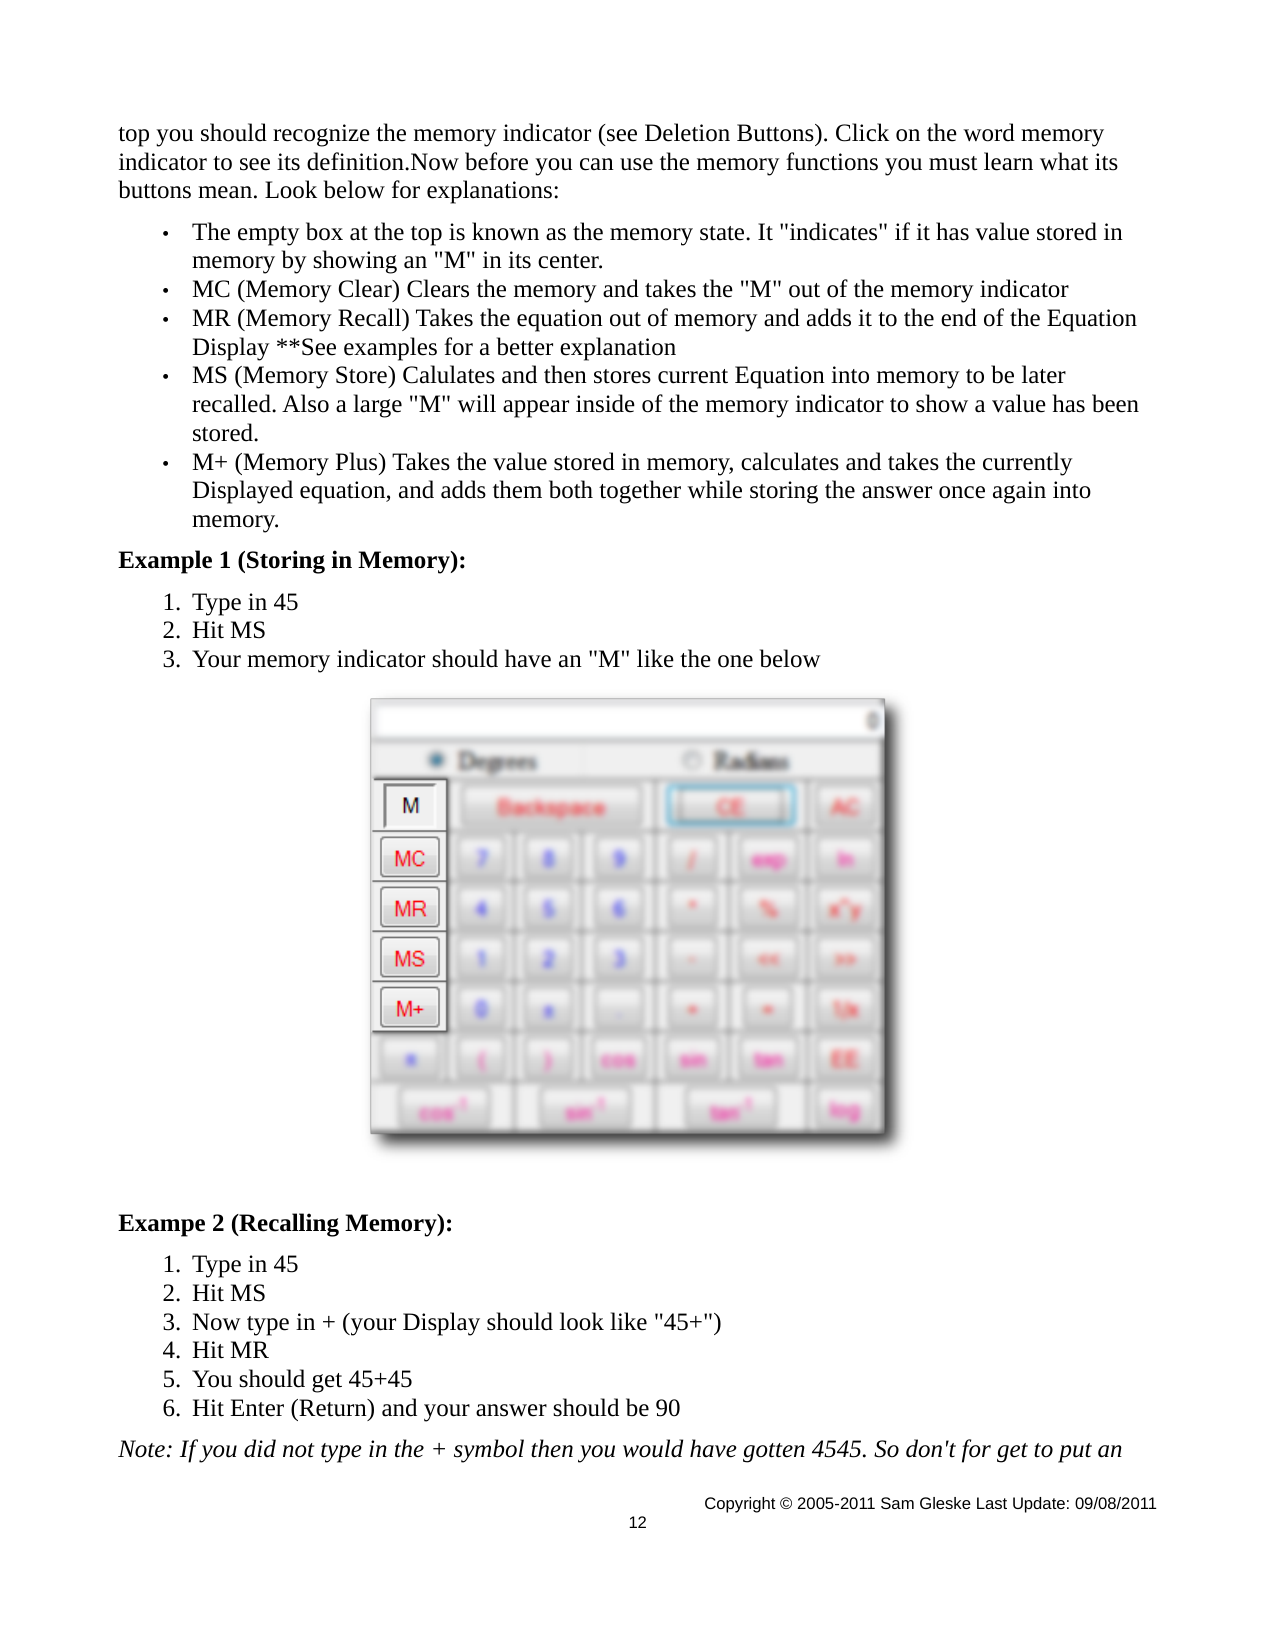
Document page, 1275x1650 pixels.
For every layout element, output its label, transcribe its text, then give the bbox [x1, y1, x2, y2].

text Example 1 (Storing in Memory): [118, 546, 1157, 574]
list Hit MS [162, 1278, 1157, 1307]
list MC (Memory Clear) Clears the memory and takes the "M" out of the memory indicator [162, 274, 1157, 303]
text Exampe 2 (Recalling Memory): [118, 1208, 1157, 1237]
list You should get 45+45 [162, 1364, 1157, 1393]
list MR (Memory Recall) Takes the equation out of memory and adds it to the end of the Equation Display **See examples for a better explanation [162, 303, 1157, 361]
list Now type in + (your Display should look like "45+") [162, 1307, 1157, 1336]
list Your memory indicator should have an "M" like the one below [162, 644, 1157, 673]
list M+ (Memory Plus) Takes the value stored in memory, calculates and takes the currently Displayed equation, and adds them both together while storing the answer once again into memory. [162, 447, 1157, 533]
list Type in 45 [162, 1249, 1157, 1278]
list Hit Enter (Return) and your answer should be 90 [162, 1393, 1157, 1422]
list The empty box at the top is known as the memory state. It "indicates" if it has value stored in memory by showing an "M" in its center. [162, 217, 1157, 274]
text Note: If you did not type in the + symbol then you would have gotten 4545. So don't for get to put an [118, 1434, 1157, 1463]
list Hit MS [162, 616, 1157, 644]
list MS (Memory Store) Calulates and then stores current Equation into memory to be later recalled. Also a large "M" will appear inside of the memory indicator to show a value has been stored. [162, 361, 1157, 447]
list Type in 45 [162, 587, 1157, 616]
picture [357, 685, 918, 1167]
text top you should recognize the memory indicator (see Deletion Buttons). Click on the word memory indicator to see its definition.Now before you can use the memory functions you must learn what its buttons mean. Look below for explanations: [118, 118, 1157, 204]
list Hit MR [162, 1336, 1157, 1364]
